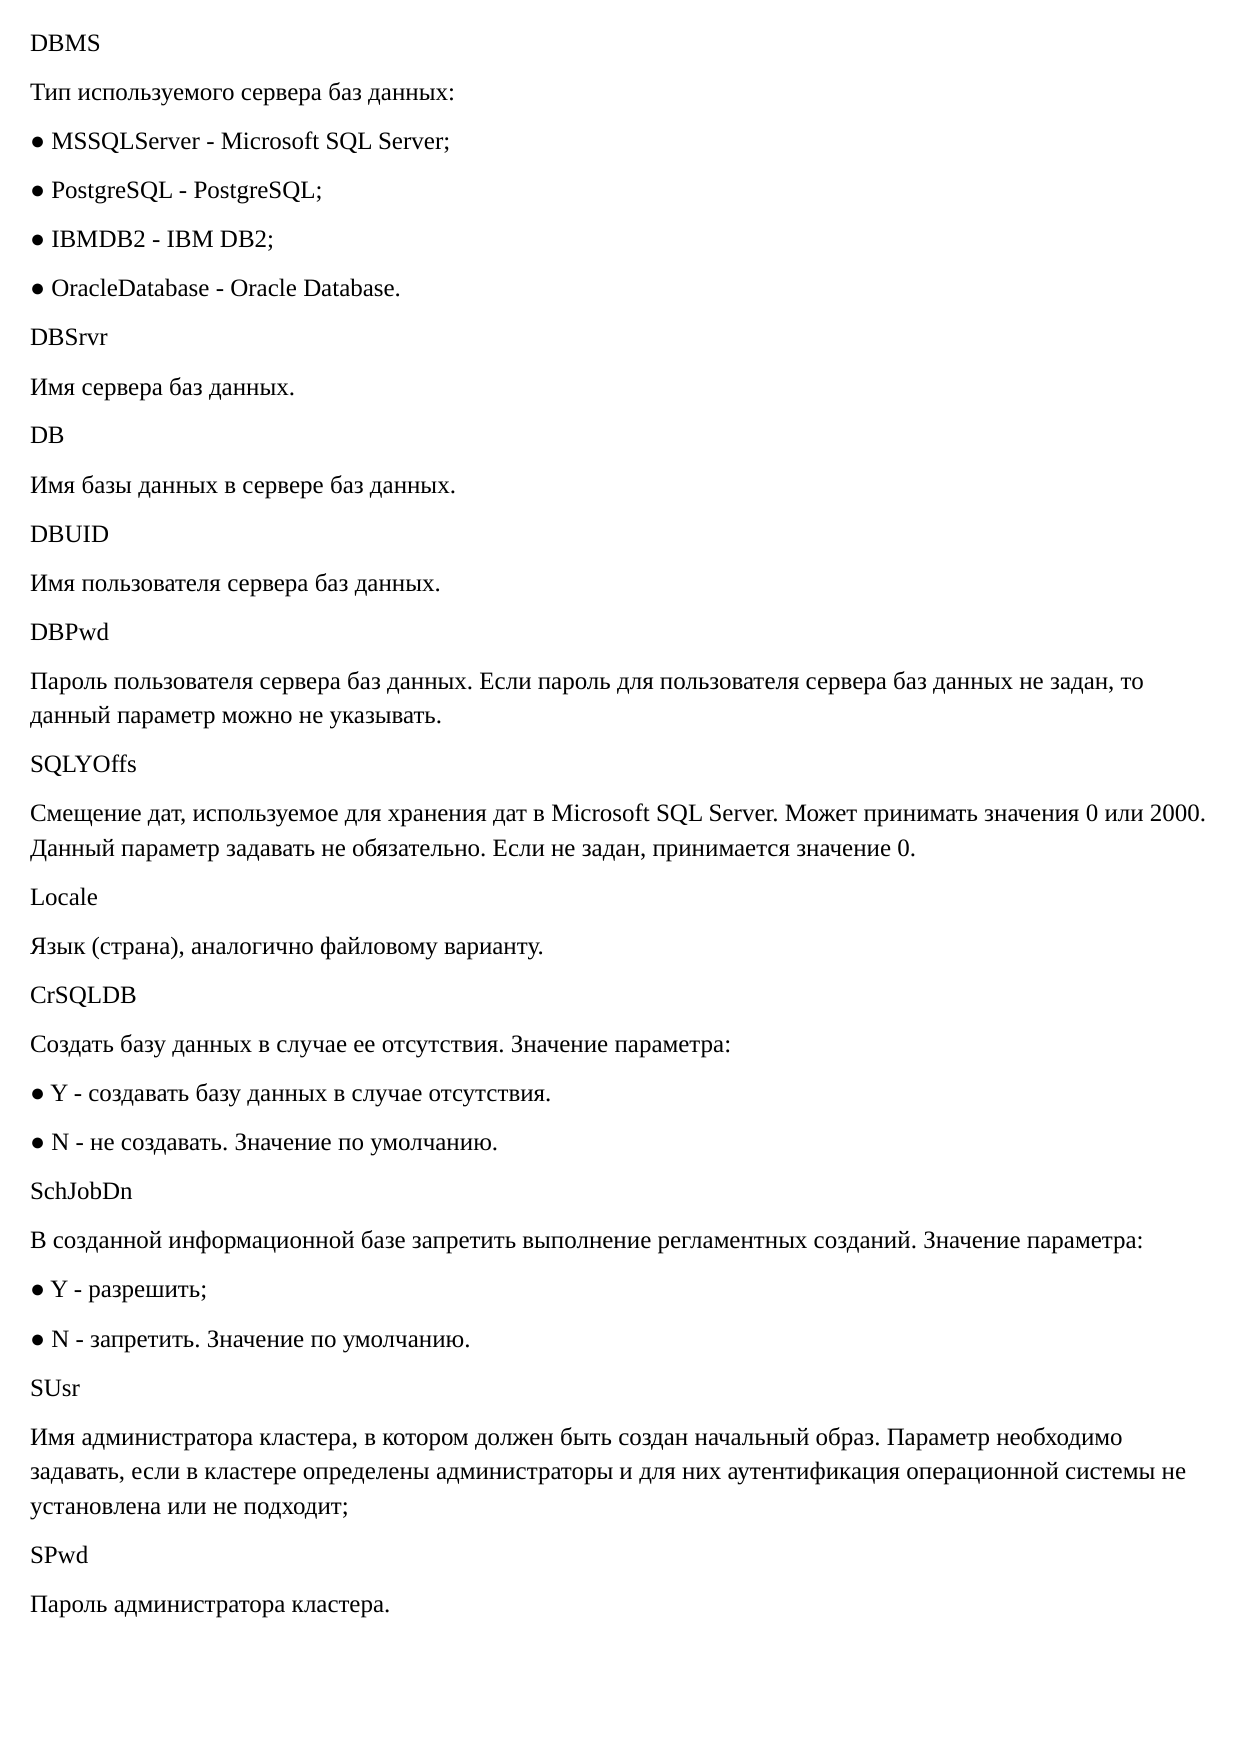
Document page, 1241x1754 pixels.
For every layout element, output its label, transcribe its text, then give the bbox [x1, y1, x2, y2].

text В созданной информационной базе запретить выполнение регламентных созданий. Значение параметра: [30, 1226, 1211, 1254]
text SPwd [30, 1540, 1211, 1568]
text Имя сервера баз данных. [30, 372, 1211, 400]
text SQLYOffs [30, 749, 1211, 778]
text ● IBMDB2 ‑ IBM DB2; [30, 224, 1211, 253]
text SUsr [30, 1373, 1211, 1401]
text ● PostgreSQL ‑ PostgreSQL; [30, 175, 1211, 204]
text DBUID [30, 519, 1211, 547]
text Пароль пользователя сервера баз данных. Если пароль для пользователя сервера баз данных не задан, то данный параметр можно не указывать. [30, 666, 1211, 729]
text ● N ‑ не создавать. Значение по умолчанию. [30, 1127, 1211, 1156]
text Locale [30, 882, 1211, 911]
text Имя администратора кластера, в котором должен быть создан начальный образ. Параметр необходимо задавать, если в кластере определены администраторы и для них аутентификация операционной системы не установлена или не подходит; [30, 1422, 1211, 1519]
text ● Y ‑ разрешить; [30, 1274, 1211, 1303]
text SchJobDn [30, 1176, 1211, 1205]
text Имя базы данных в сервере баз данных. [30, 470, 1211, 498]
text DBMS [30, 28, 1211, 57]
text ● MSSQLServer ‑ Microsoft SQL Server; [30, 126, 1211, 155]
text Тип используемого сервера баз данных: [30, 77, 1211, 106]
text Смещение дат, используемое для хранения дат в Microsoft SQL Server. Может принимать значения 0 или 2000. Данный параметр задавать не обязательно. Если не задан, принимается значение 0. [30, 798, 1211, 862]
text DB [30, 421, 1211, 449]
text CrSQLDB [30, 980, 1211, 1009]
text DBPwd [30, 617, 1211, 646]
text ● Y ‑ создавать базу данных в случае отсутствия. [30, 1078, 1211, 1107]
text Язык (страна), аналогично файловому варианту. [30, 931, 1211, 960]
text ● OracleDatabase ‑ Oracle Database. [30, 273, 1211, 302]
text Создать базу данных в случае ее отсутствия. Значение параметра: [30, 1029, 1211, 1058]
text ● N ‑ запретить. Значение по умолчанию. [30, 1324, 1211, 1352]
text Имя пользователя сервера баз данных. [30, 568, 1211, 597]
text DBSrvr [30, 322, 1211, 351]
text Пароль администратора кластера. [30, 1589, 1211, 1618]
